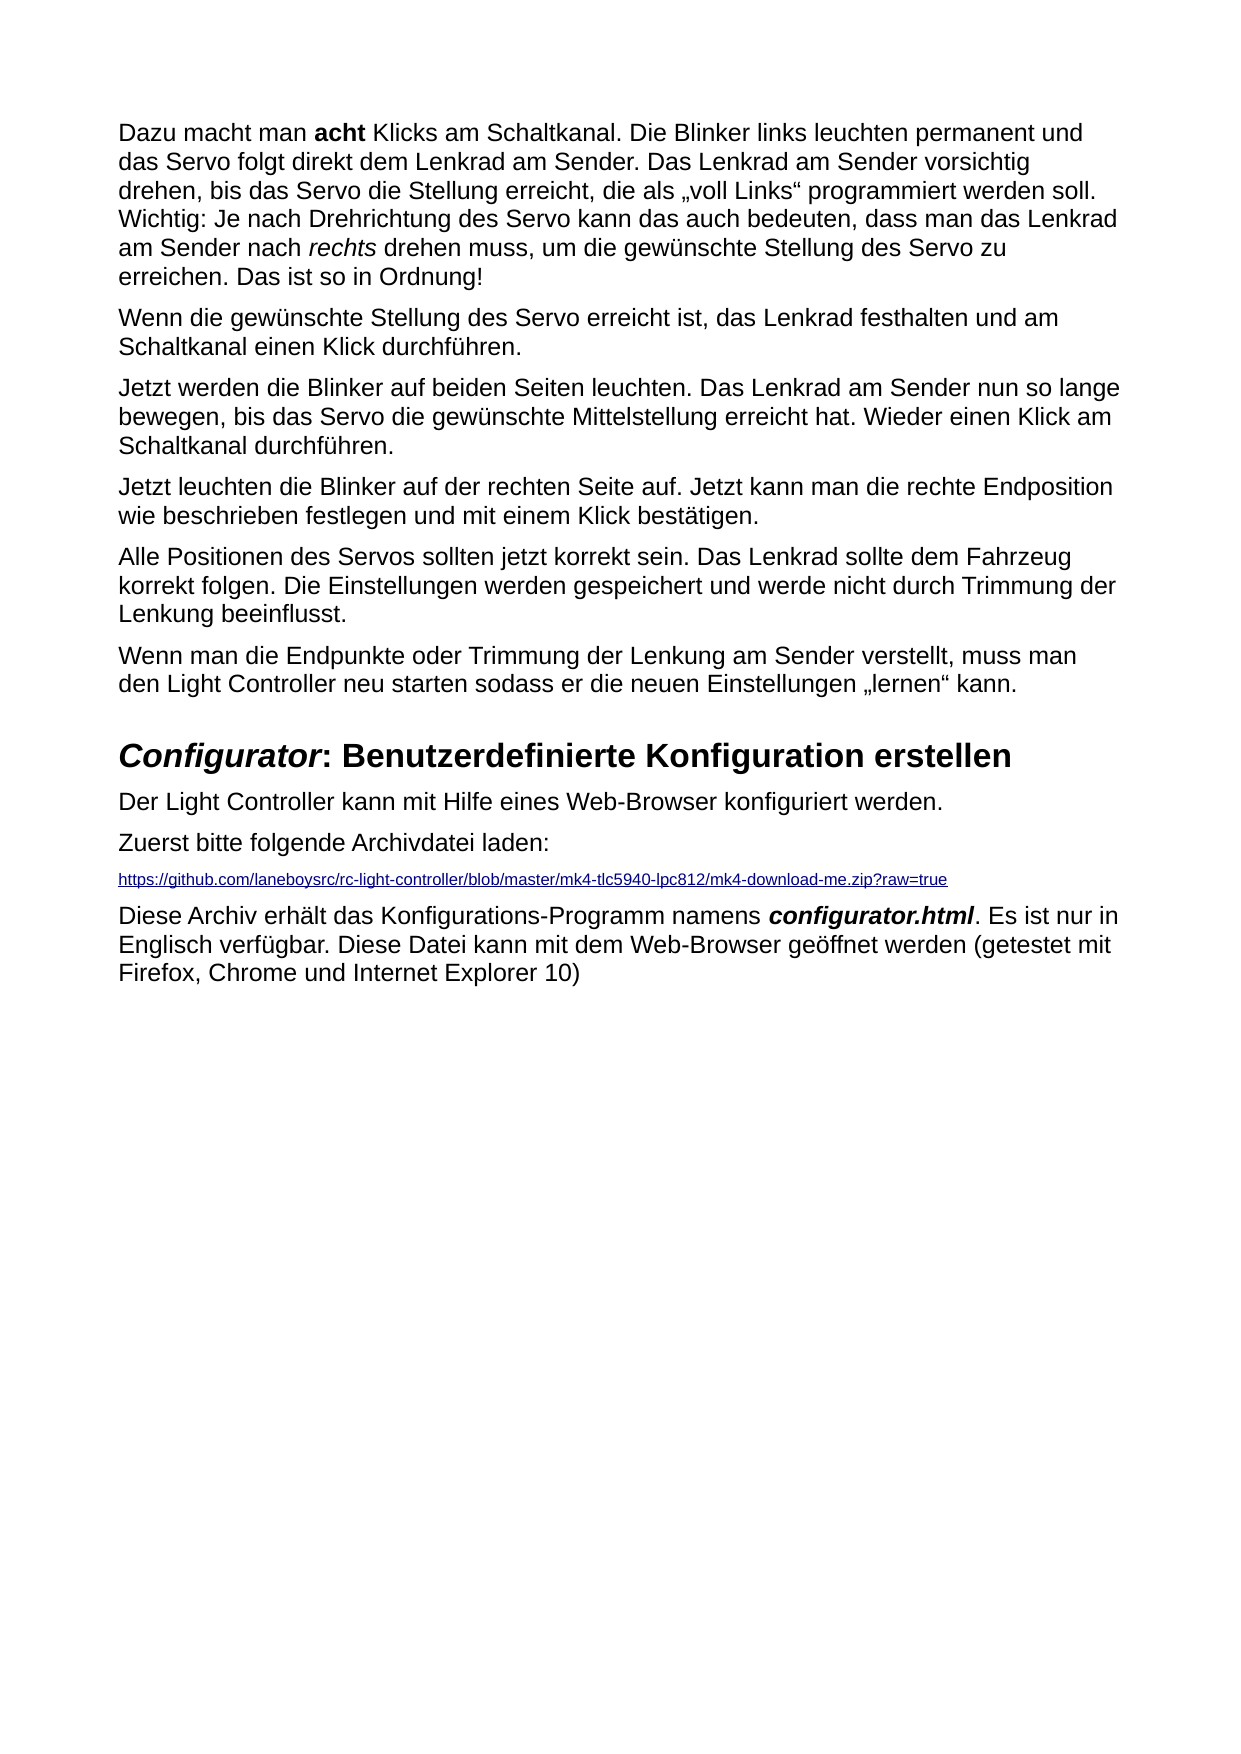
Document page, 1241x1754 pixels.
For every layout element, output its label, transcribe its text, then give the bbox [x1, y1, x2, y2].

text Zuerst bitte folgende Archivdatei laden: [118, 828, 1122, 857]
text Diese Archiv erhält das Konfigurations-Programm namens configurator.html. Es ist nur in Englisch verfügbar. Diese Datei kann mit dem Web-Browser geöffnet werden (getestet mit Firefox, Chrome und Internet Explorer 10) [118, 901, 1122, 987]
text Dazu macht man acht Klicks am Schaltkanal. Die Blinker links leuchten permanent und das Servo folgt direkt dem Lenkrad am Sender. Das Lenkrad am Sender vorsichtig drehen, bis das Servo die Stellung erreicht, die als „voll Links“ programmiert werden soll. Wichtig: Je nach Drehrichtung des Servo kann das auch bedeuten, dass man das Lenkrad am Sender nach rechts drehen muss, um die gewünschte Stellung des Servo zu erreichen. Das ist so in Ordnung! [118, 118, 1122, 291]
subtitle Configurator: Benutzerdefinierte Konfiguration erstellen [118, 736, 1122, 774]
text Wenn die gewünschte Stellung des Servo erreicht ist, das Lenkrad festhalten und am Schaltkanal einen Klick durchführen. [118, 303, 1122, 361]
text Jetzt werden die Blinker auf beiden Seiten leuchten. Das Lenkrad am Sender nun so lange bewegen, bis das Servo die gewünschte Mittelstellung erreicht hat. Wieder einen Klick am Schaltkanal durchführen. [118, 373, 1122, 459]
text Alle Positionen des Servos sollten jetzt korrekt sein. Das Lenkrad sollte dem Fahrzeug korrekt folgen. Die Einstellungen werden gespeichert und werde nicht durch Trimmung der Lenkung beeinflusst. [118, 542, 1122, 628]
text Der Light Controller kann mit Hilfe eines Web-Browser konfiguriert werden. [118, 787, 1122, 816]
text https://github.com/laneboysrc/rc-light-controller/blob/master/mk4-tlc5940-lpc812/mk4-download-me.zip?raw=true [118, 869, 1122, 888]
text Wenn man die Endpunkte oder Trimmung der Lenkung am Sender verstellt, muss man den Light Controller neu starten sodass er die neuen Einstellungen „lernen“ kann. [118, 641, 1122, 698]
text Jetzt leuchten die Blinker auf der rechten Seite auf. Jetzt kann man die rechte Endposition wie beschrieben festlegen und mit einem Klick bestätigen. [118, 472, 1122, 529]
